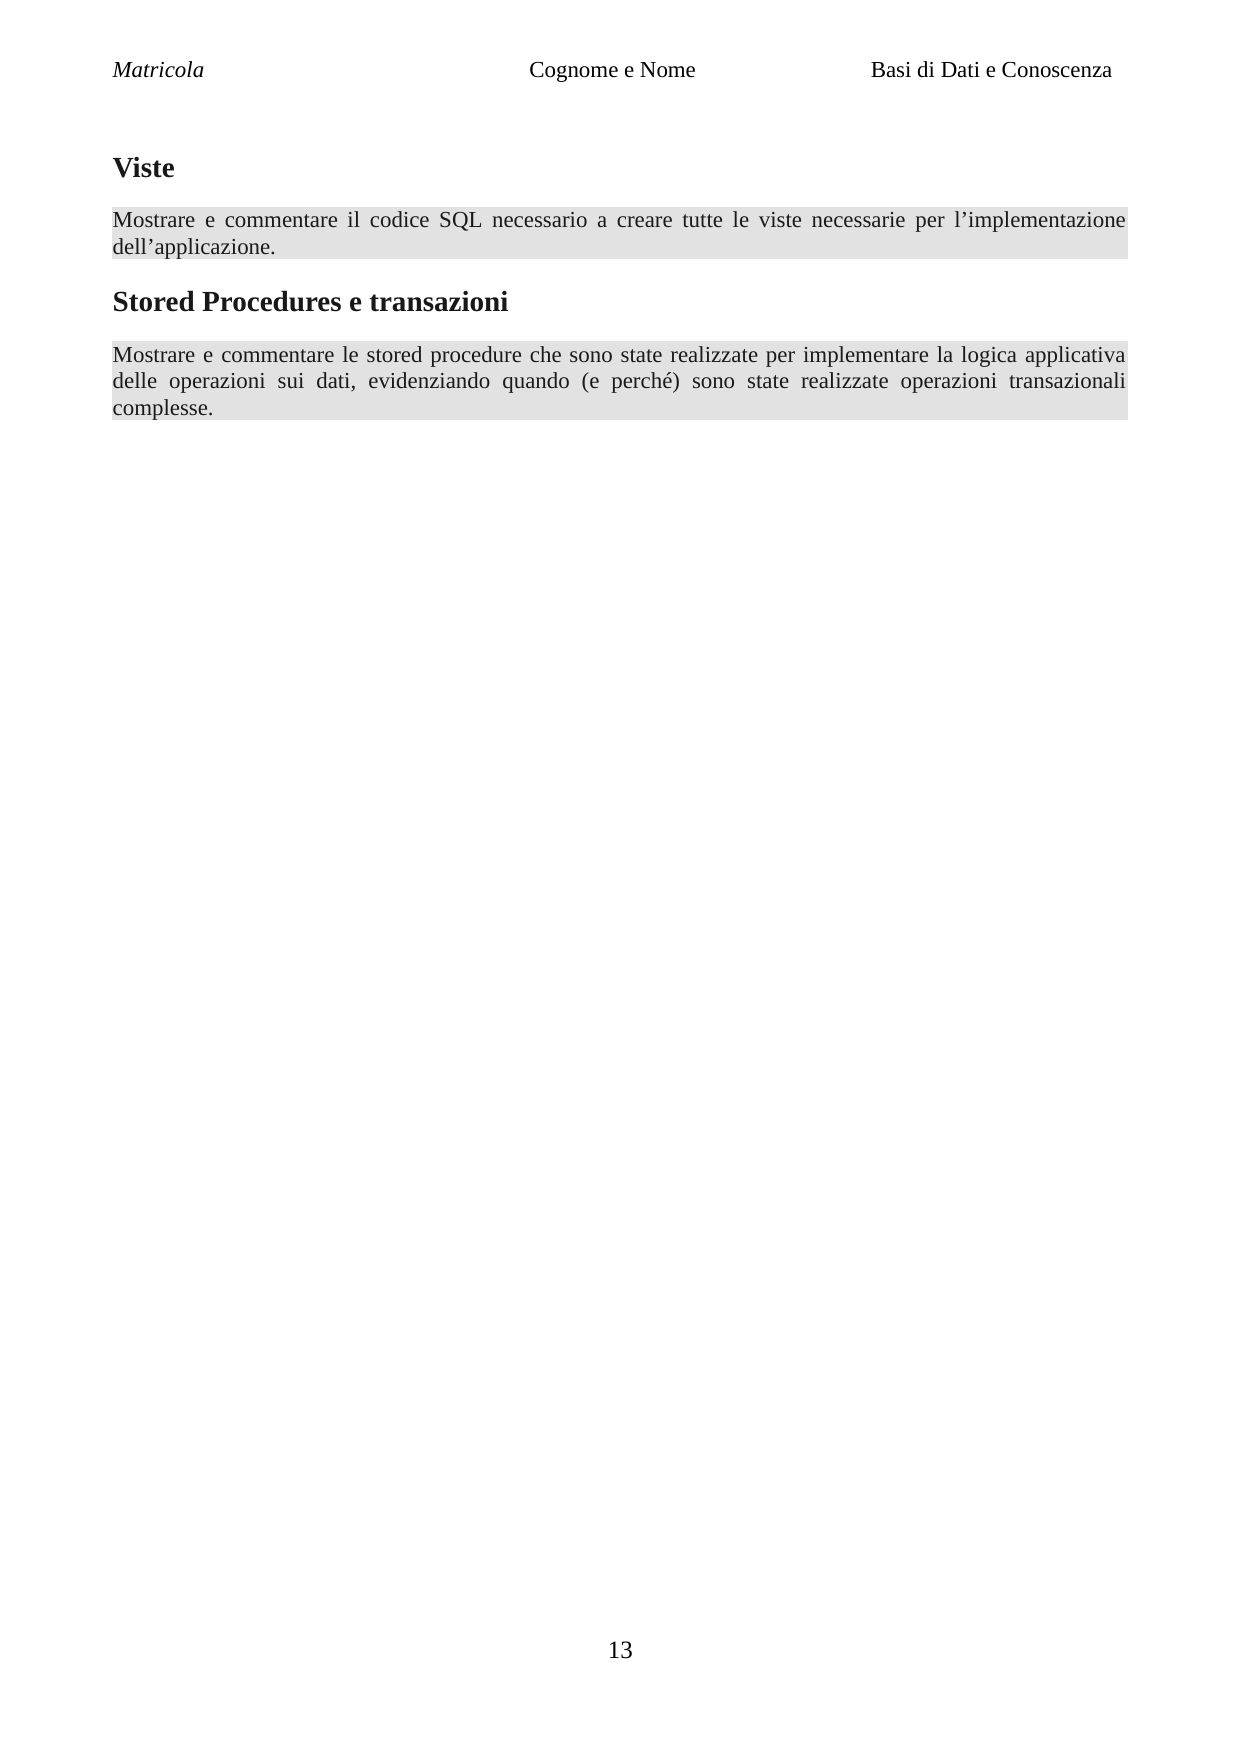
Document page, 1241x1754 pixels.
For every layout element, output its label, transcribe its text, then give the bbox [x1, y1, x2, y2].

text Mostrare e commentare il codice SQL necessario a creare tutte le viste necessarie per l’implementazione dell’applicazione. [112, 207, 1128, 259]
subtitle Viste [112, 150, 1128, 183]
subtitle Stored Procedures e transazioni [112, 284, 1128, 318]
text Mostrare e commentare le stored procedure che sono state realizzate per implementare la logica applicativa delle operazioni sui dati, evidenziando quando (e perché) sono state realizzate operazioni transazionali complesse. [112, 341, 1128, 420]
